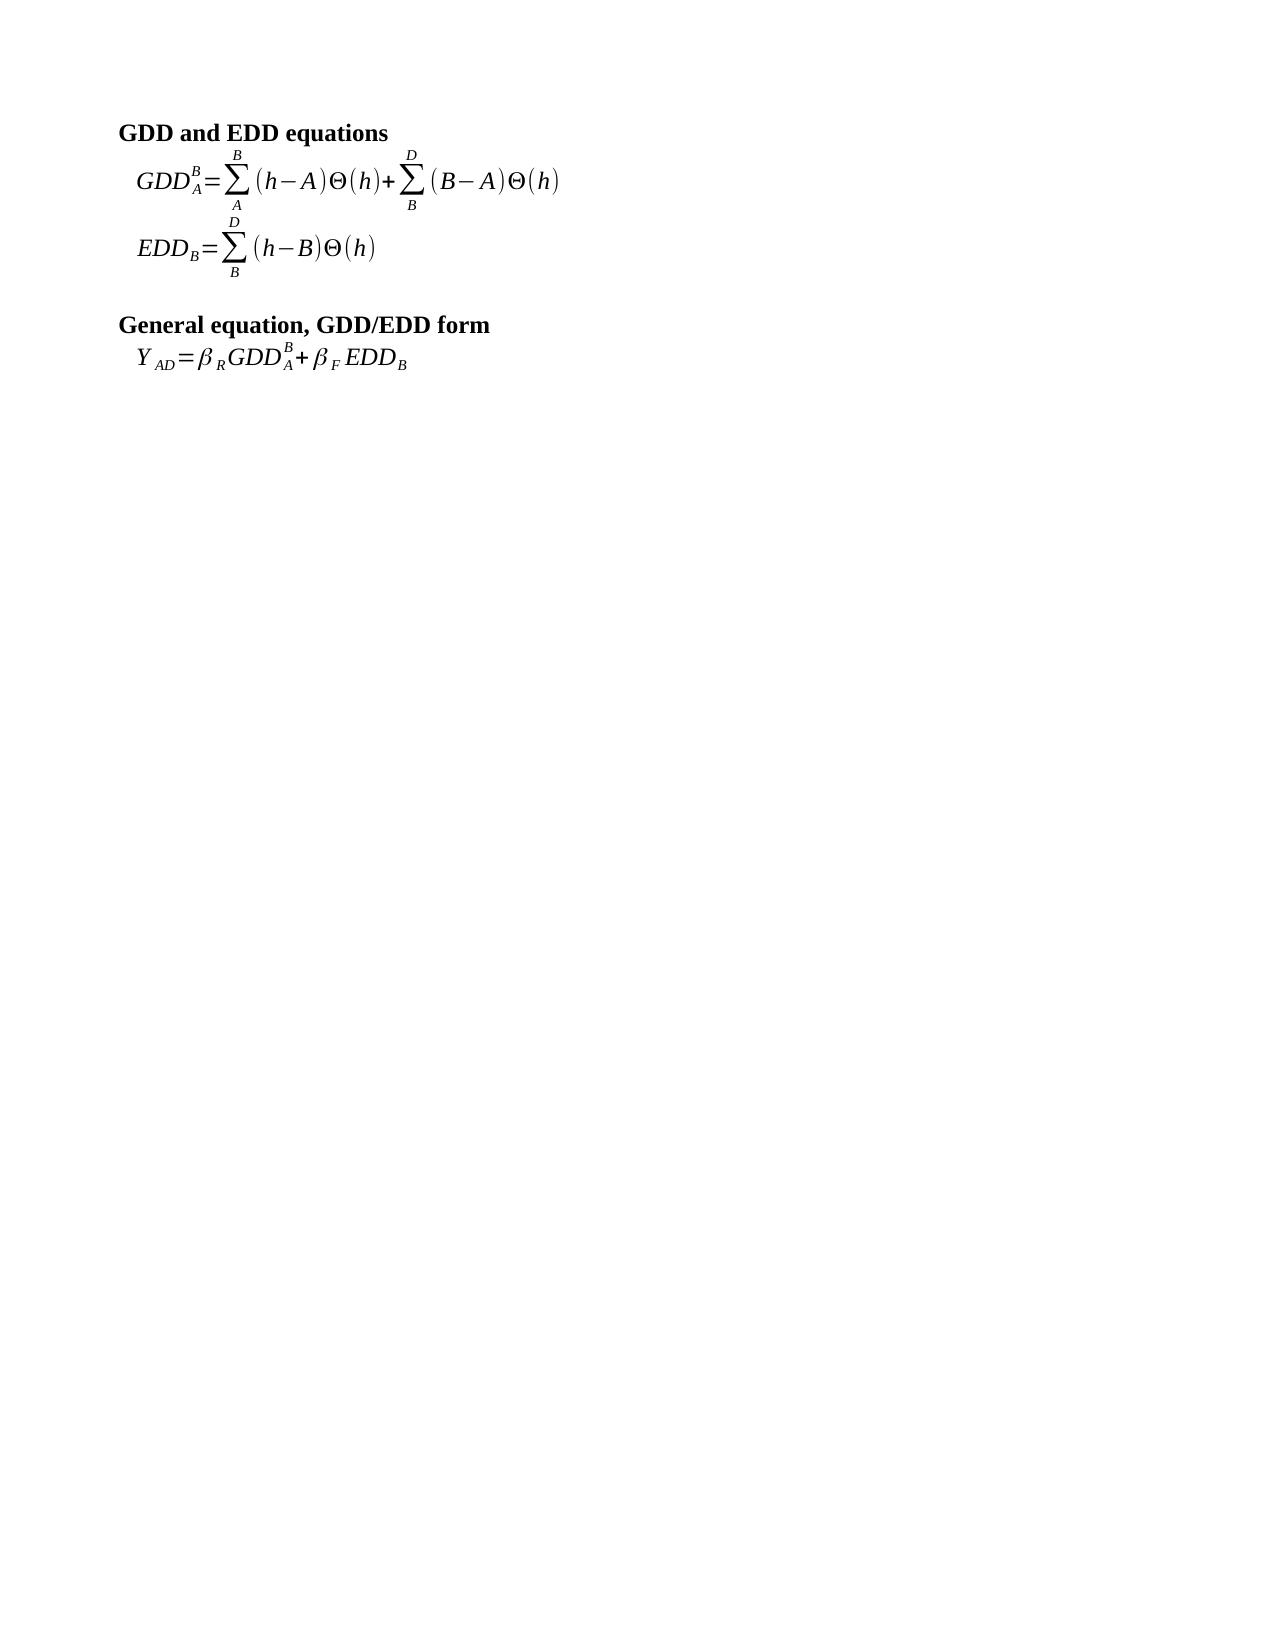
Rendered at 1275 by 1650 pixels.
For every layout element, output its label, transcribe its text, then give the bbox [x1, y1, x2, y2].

text General equation, GDD/EDD form [118, 310, 1157, 339]
text GDD and EDD equations [118, 118, 1157, 147]
